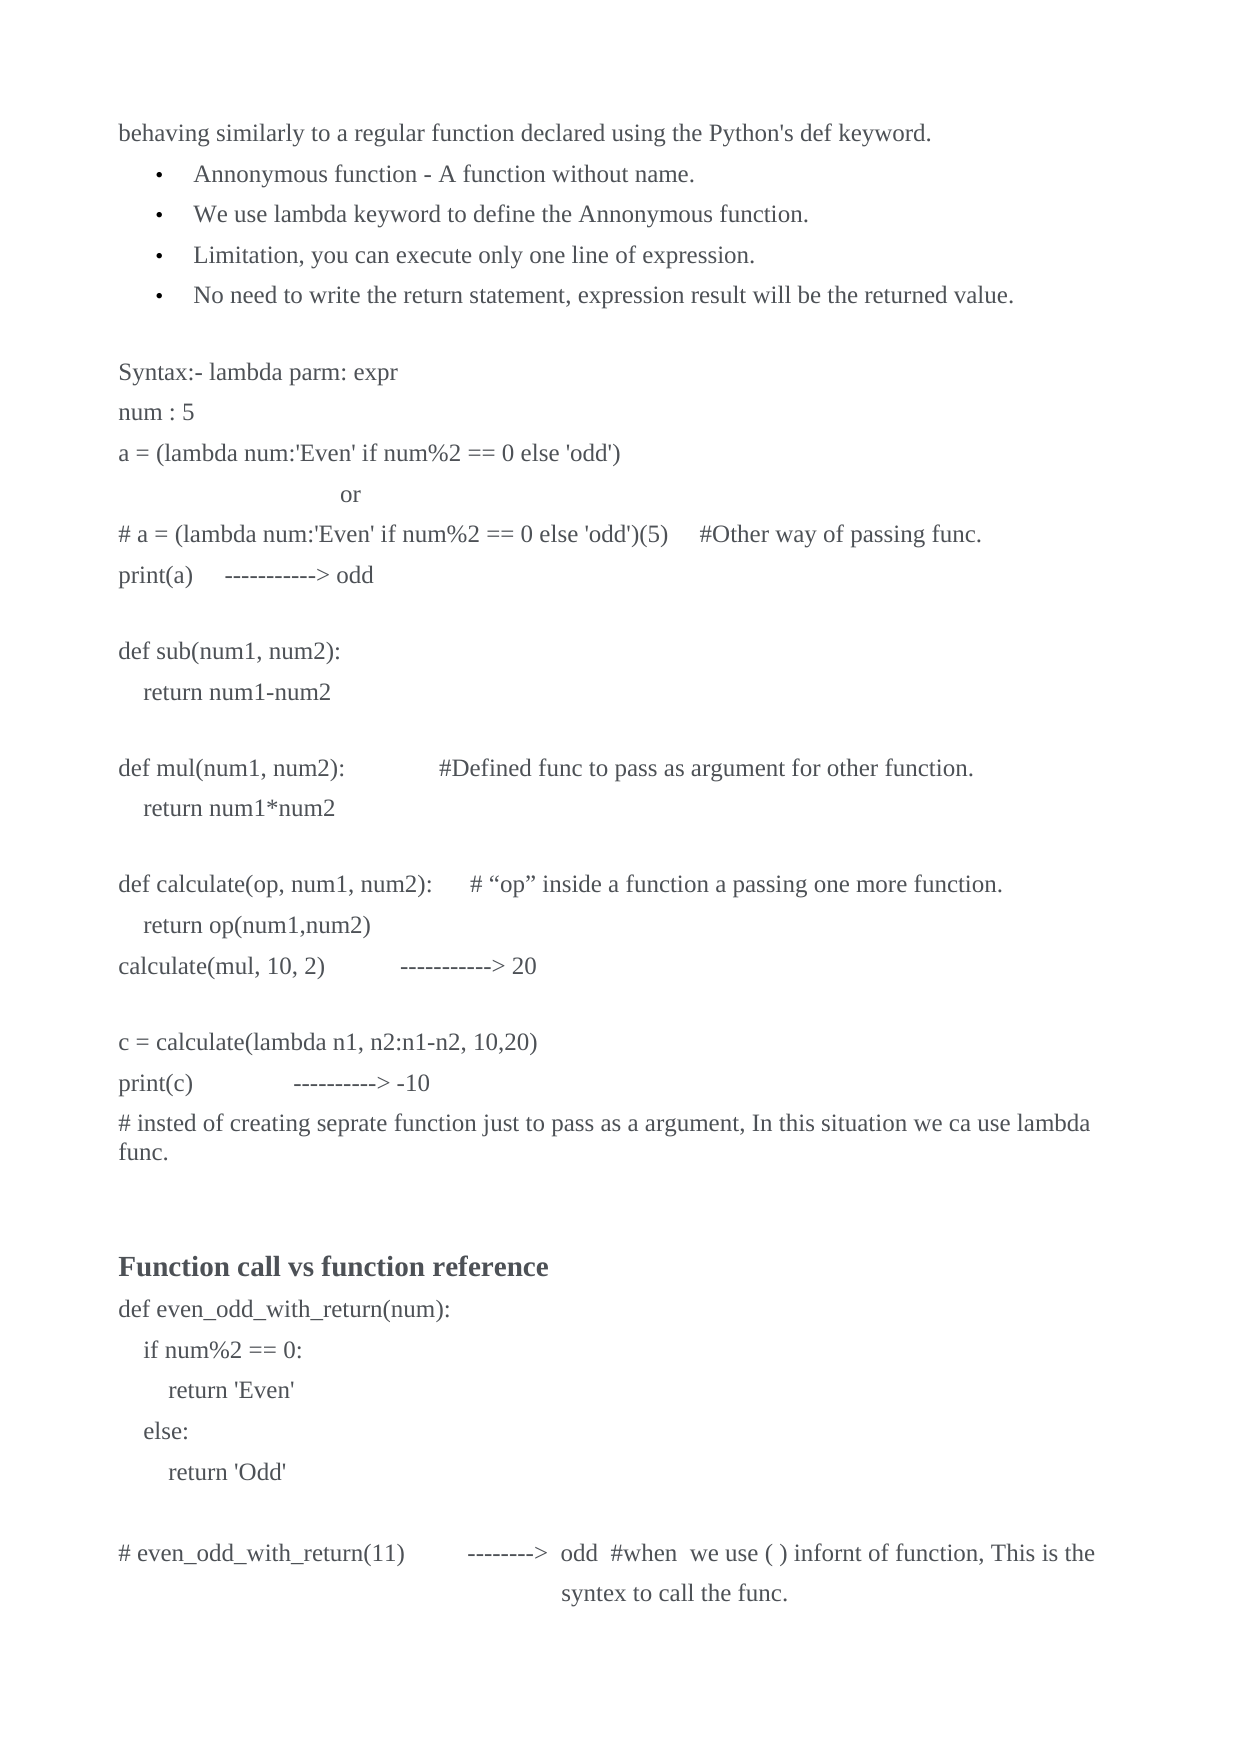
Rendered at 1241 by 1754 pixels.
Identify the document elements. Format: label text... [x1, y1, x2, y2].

text return 'Even' [118, 1375, 1122, 1404]
text def even_odd_with_return(num): [118, 1294, 1122, 1323]
text return num1-num2 [118, 677, 1122, 705]
text if num%2 == 0: [118, 1335, 1122, 1363]
text # even_odd_with_return(11) --------> odd #when we use ( ) infornt of function, This is the [118, 1538, 1122, 1567]
text else: [118, 1416, 1122, 1445]
list Limitation, you can execute only one line of expression. [156, 240, 1122, 269]
text def mul(num1, num2): #Defined func to pass as argument for other function. [118, 753, 1122, 782]
text print(c) ----------> -10 [118, 1068, 1122, 1096]
text Syntax:- lambda parm: expr [118, 357, 1122, 386]
text return 'Odd' [118, 1457, 1122, 1485]
text def sub(num1, num2): [118, 636, 1122, 665]
text return num1*num2 [118, 793, 1122, 822]
text # a = (lambda num:'Even' if num%2 == 0 else 'odd')(5) #Other way of passing func. [118, 519, 1122, 548]
list No need to write the return statement, expression result will be the returned value. [156, 281, 1122, 309]
text syntex to call the func. [118, 1578, 1122, 1607]
text num : 5 [118, 397, 1122, 426]
text return op(num1,num2) [118, 910, 1122, 939]
text behaving similarly to a regular function declared using the Python's def keyword. [118, 118, 1122, 147]
text or [118, 479, 1122, 507]
text a = (lambda num:'Even' if num%2 == 0 else 'odd') [118, 438, 1122, 467]
text c = calculate(lambda n1, n2:n1-n2, 10,20) [118, 1027, 1122, 1056]
list Annonymous function - A function without name. [156, 159, 1122, 187]
text print(a) -----------> odd [118, 560, 1122, 589]
list We use lambda keyword to define the Annonymous function. [156, 199, 1122, 228]
text def calculate(op, num1, num2): # “op” inside a function a passing one more function. [118, 869, 1122, 898]
text calculate(mul, 10, 2) -----------> 20 [118, 951, 1122, 979]
text Function call vs function reference [118, 1249, 1122, 1282]
text # insted of creating seprate function just to pass as a argument, In this situation we ca use lambda func. [118, 1108, 1122, 1166]
